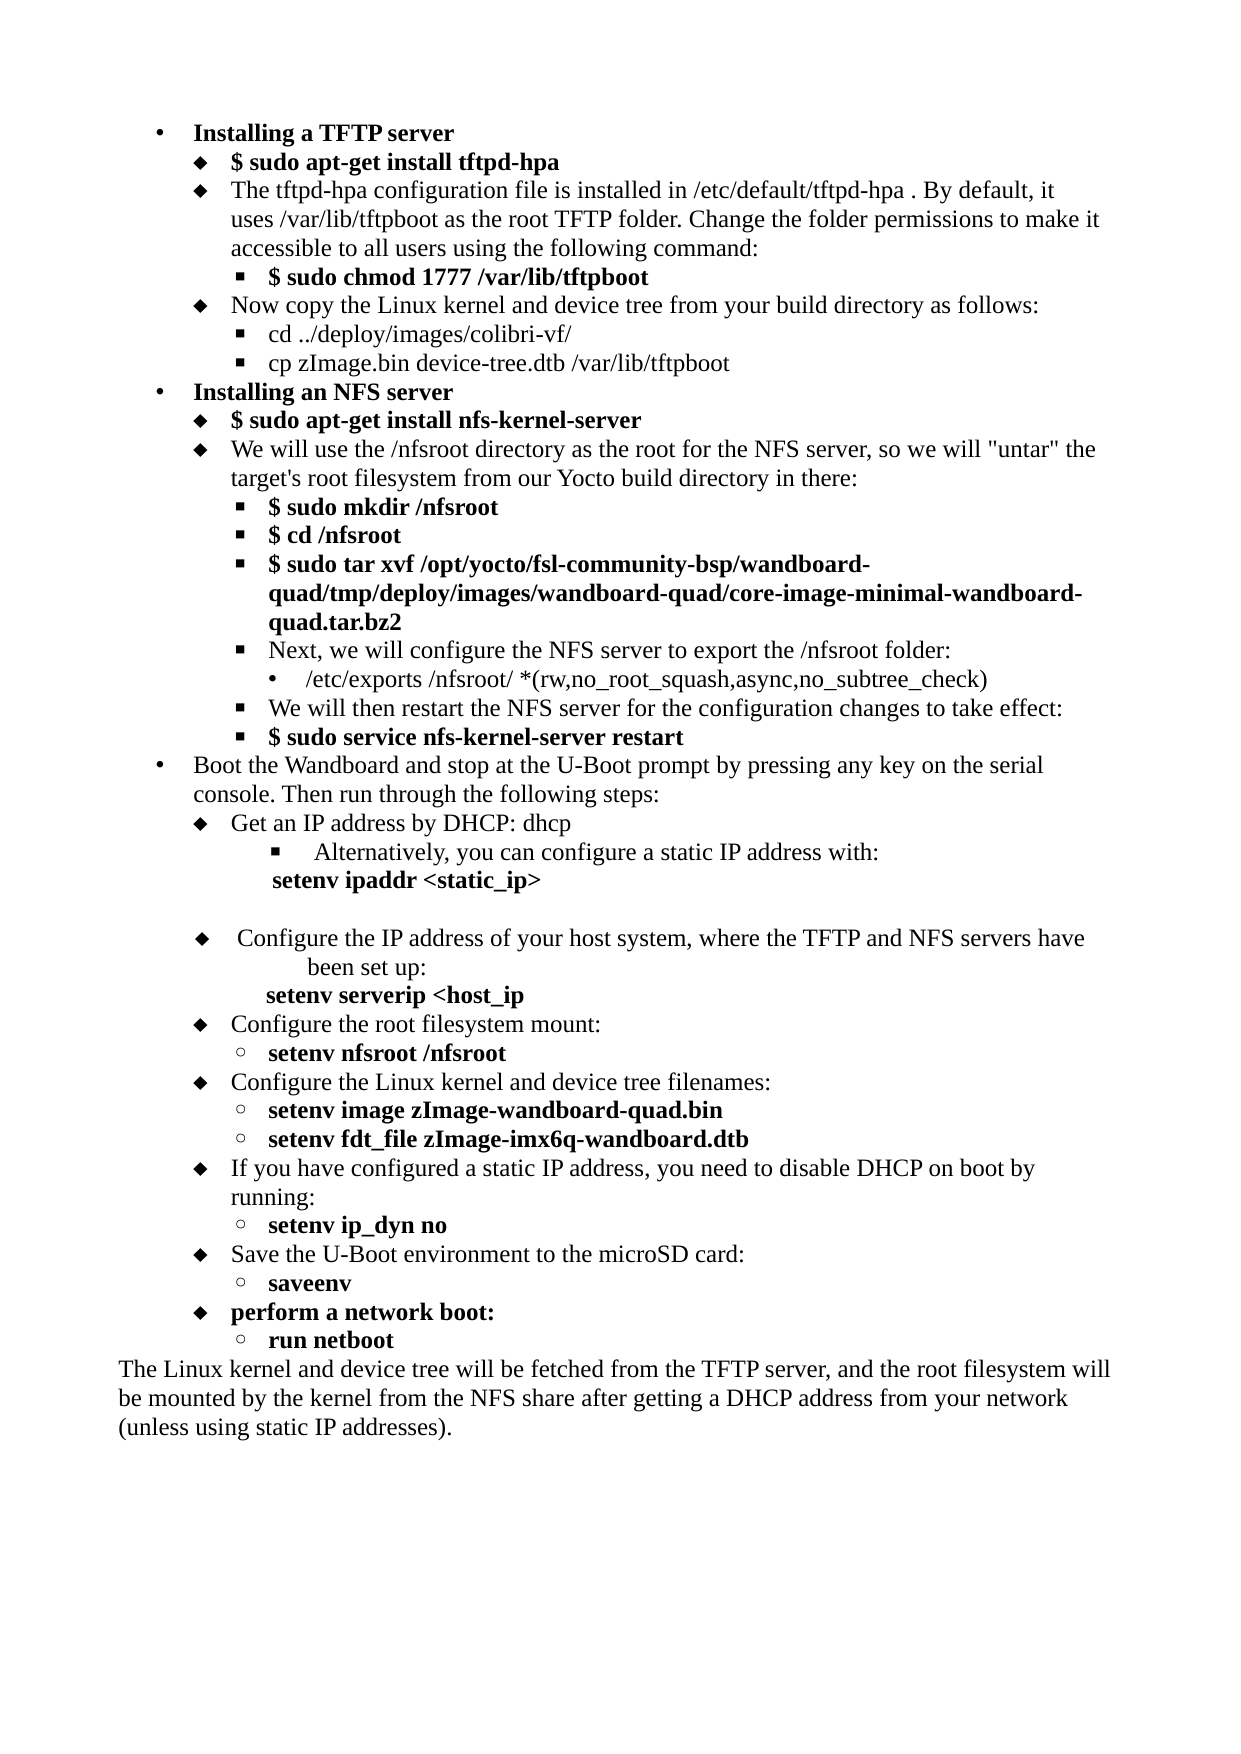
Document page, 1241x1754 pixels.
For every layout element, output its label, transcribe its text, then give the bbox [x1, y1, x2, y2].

list If you have configured a static IP address, you need to disable DHCP on boot by running: [193, 1153, 1122, 1211]
text The Linux kernel and device tree will be fetched from the TFTP server, and the root filesystem will be mounted by the kernel from the NFS share after getting a DHCP address from your network (unless using static IP addresses). [118, 1354, 1122, 1441]
list We will use the /nfsroot directory as the root for the NFS server, so we will "untar" the target's root filesystem from our Yocto build directory in there: [193, 434, 1122, 492]
list Installing a TFTP server [156, 118, 1122, 147]
text setenv serverip <host_ip [118, 981, 1122, 1009]
list setenv image zImage-wandboard-quad.bin [231, 1096, 1122, 1124]
list $ sudo apt-get install tftpd-hpa [193, 147, 1122, 176]
list $ sudo service nfs-kernel-server restart [231, 722, 1122, 751]
list setenv nfsroot /nfsroot [231, 1038, 1122, 1067]
list /etc/exports /nfsroot/ *(rw,no_root_squash,async,no_subtree_check) [268, 664, 1122, 693]
list saveenv [231, 1268, 1122, 1297]
list run netboot [231, 1326, 1122, 1354]
list Boot the Wandboard and stop at the U-Boot prompt by pressing any key on the serial console. Then run through the following steps: [156, 751, 1122, 808]
list Next, we will configure the NFS server to export the /nfsroot folder: [231, 636, 1122, 664]
list The tftpd-hpa configuration file is installed in /etc/default/tftpd-hpa . By default, it uses /var/lib/tftpboot as the root TFTP folder. Change the folder permissions to make it accessible to all users using the following command: [193, 176, 1122, 262]
list $ sudo mkdir /nfsroot [231, 492, 1122, 521]
list $ sudo tar xvf /opt/yocto/fsl-community-bsp/wandboard- quad/tmp/deploy/images/wandboard-quad/core-image-minimal-wandboard- quad.tar.bz2 [231, 549, 1122, 636]
list We will then restart the NFS server for the configuration changes to take effect: [231, 693, 1122, 722]
list $ sudo apt-get install nfs-kernel-server [193, 406, 1122, 434]
list Configure the root filesystem mount: [193, 1009, 1122, 1038]
list Alternatively, you can configure a static IP address with: [266, 837, 1122, 866]
list cd ../deploy/images/colibri-vf/ [231, 319, 1122, 348]
list Now copy the Linux kernel and device tree from your build directory as follows: [193, 291, 1122, 319]
list Get an IP address by DHCP: dhcp [193, 808, 1122, 837]
list Configure the Linux kernel and device tree filenames: [193, 1067, 1122, 1096]
list setenv ip_dyn no [231, 1211, 1122, 1239]
list Save the U-Boot environment to the microSD card: [193, 1239, 1122, 1268]
list perform a network boot: [193, 1297, 1122, 1326]
list $ sudo chmod 1777 /var/lib/tftpboot [231, 262, 1122, 291]
list Configure the IP address of your host system, where the TFTP and NFS servers have been set up: [195, 923, 1122, 981]
list setenv fdt_file zImage-imx6q-wandboard.dtb [231, 1124, 1122, 1153]
list cp zImage.bin device-tree.dtb /var/lib/tftpboot [231, 348, 1122, 377]
list setenv ipaddr <static_ip> [266, 866, 1122, 894]
list $ cd /nfsroot [231, 521, 1122, 549]
list Installing an NFS server [156, 377, 1122, 406]
